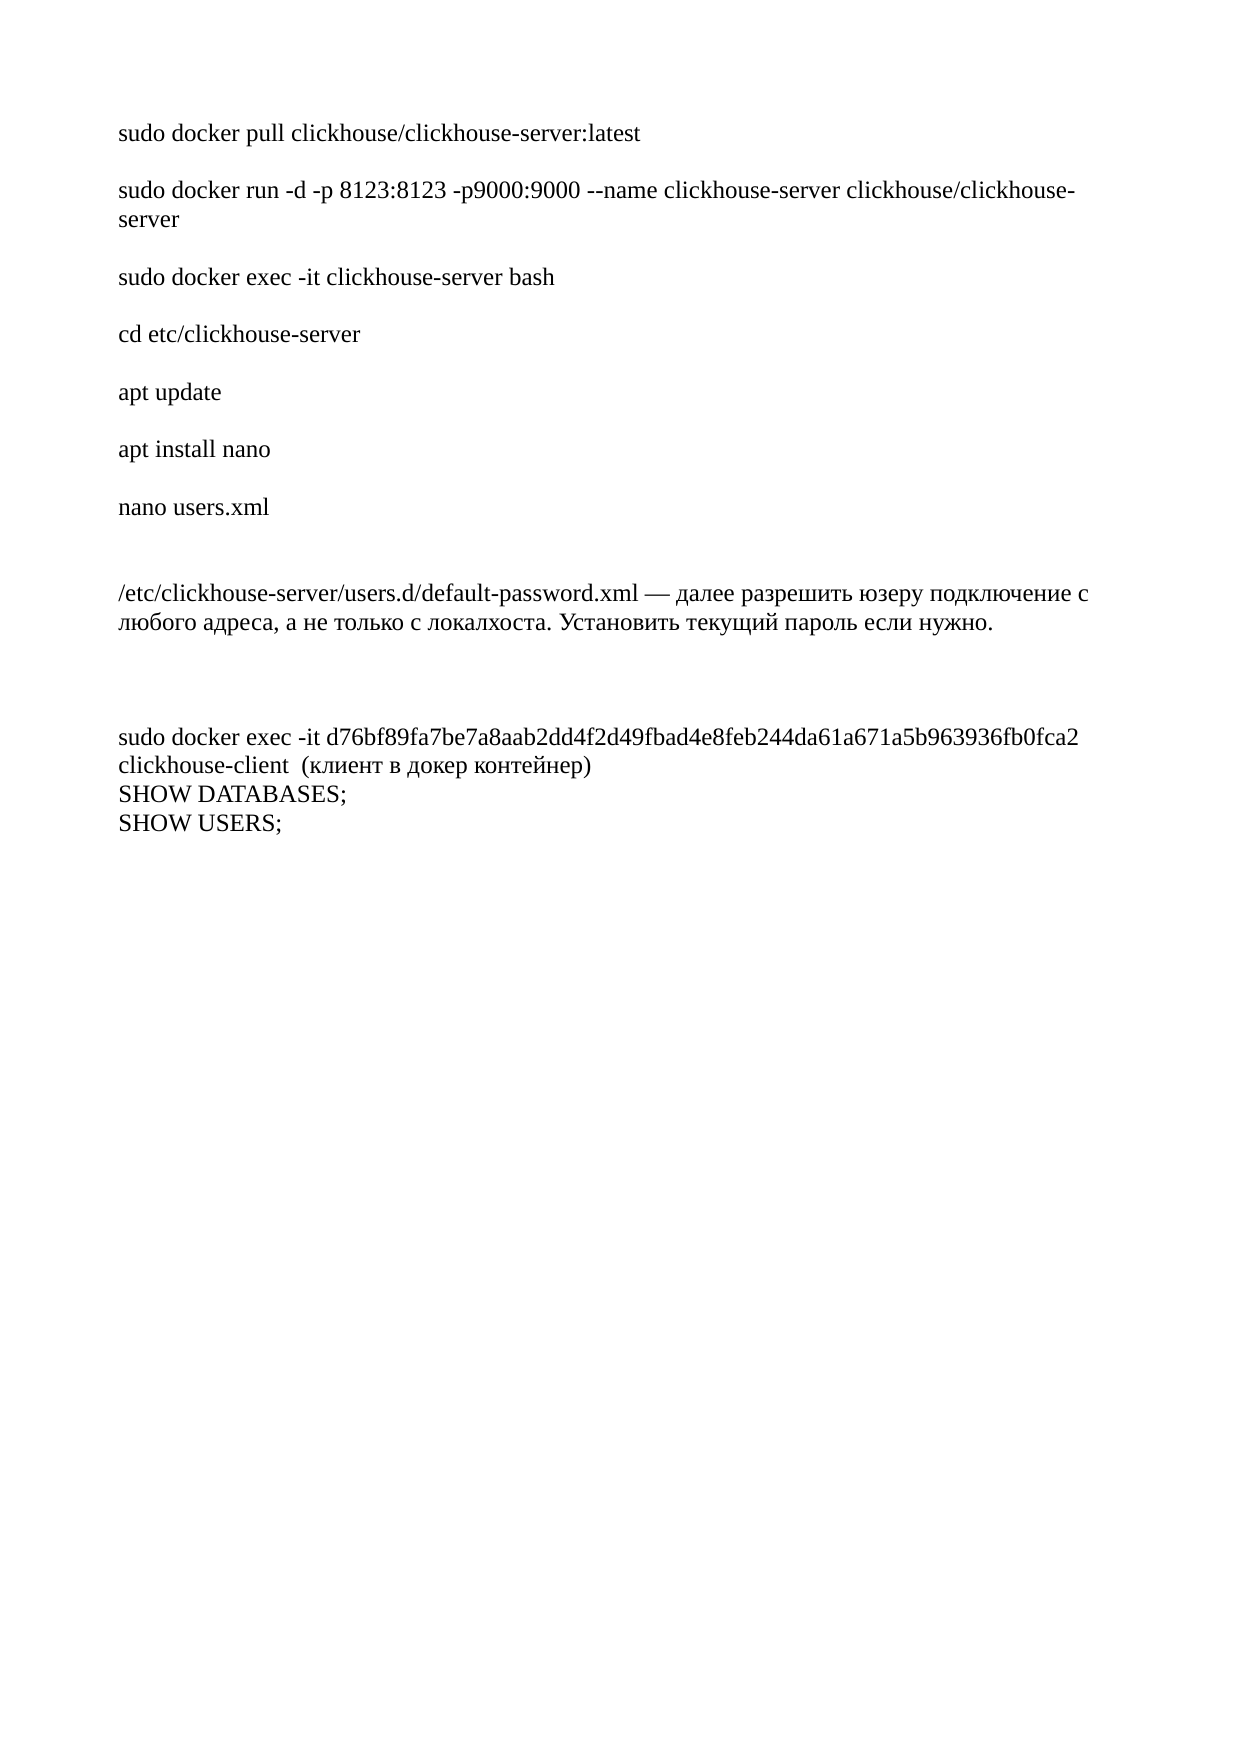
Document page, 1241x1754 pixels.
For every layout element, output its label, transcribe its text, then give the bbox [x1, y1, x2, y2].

text sudo docker pull clickhouse/clickhouse-server:latest [118, 118, 1122, 147]
text SHOW DATABASES; [118, 779, 1122, 808]
text nano users.xml [118, 492, 1122, 521]
text sudo docker exec -it d76bf89fa7be7a8aab2dd4f2d49fbad4e8feb244da61a671a5b963936fb0fca2 clickhouse-client (клиент в докер контейнер) [118, 722, 1122, 779]
text SHOW USERS; [118, 808, 1122, 837]
text sudo docker run -d -p 8123:8123 -p9000:9000 --name clickhouse-server clickhouse/clickhouse-server [118, 176, 1122, 233]
text /etc/clickhouse-server/users.d/default-password.xml — далее разрешить юзеру подключение с любого адреса, а не только с локалхоста. Установить текущий пароль если нужно. [118, 578, 1122, 636]
text apt update [118, 377, 1122, 406]
text cd etc/clickhouse-server [118, 319, 1122, 348]
text sudo docker exec -it clickhouse-server bash [118, 262, 1122, 291]
text apt install nano [118, 434, 1122, 463]
